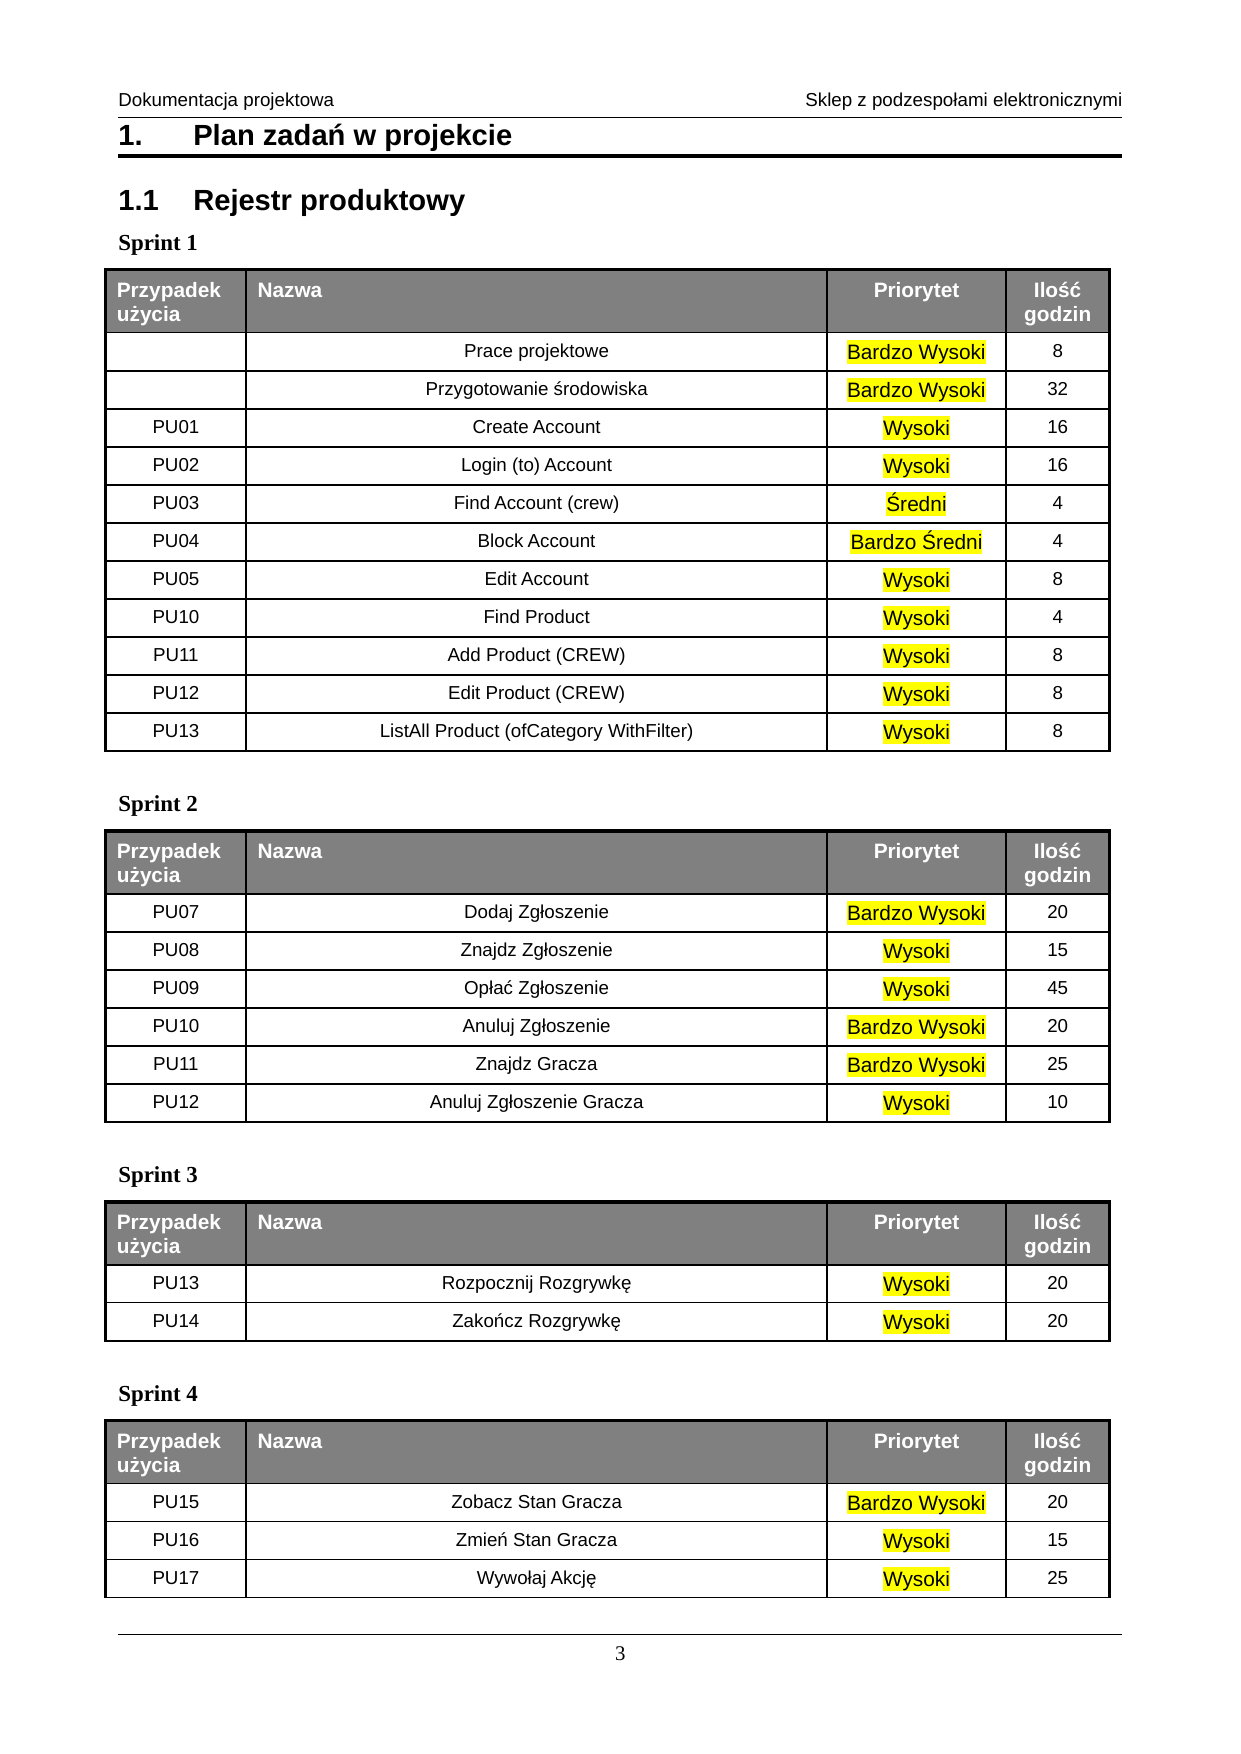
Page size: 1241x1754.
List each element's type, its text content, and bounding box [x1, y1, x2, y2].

table_cell PU14 [107, 1303, 245, 1340]
table_cell PU12 [107, 1085, 245, 1121]
table_cell PU07 [107, 895, 245, 931]
table_header Przypadek użycia [107, 1422, 245, 1483]
table_cell PU02 [107, 448, 245, 484]
table_cell Wysoki [828, 1560, 1005, 1597]
subtitle Plan zadań w projekcie [118, 118, 1122, 154]
table_header Ilość godzin [1007, 271, 1108, 332]
table_cell Login (to) Account [247, 448, 826, 484]
table_cell Wysoki [828, 600, 1005, 636]
table_cell Bardzo Średni [828, 524, 1005, 560]
table_cell Wysoki [828, 1522, 1005, 1559]
table_cell Dodaj Zgłoszenie [247, 895, 826, 931]
table_header Nazwa [247, 833, 826, 893]
table_cell Wysoki [828, 1085, 1005, 1121]
table_cell Znajdz Zgłoszenie [247, 933, 826, 969]
table_cell Zmień Stan Gracza [247, 1522, 826, 1559]
table_cell 20 [1007, 1484, 1108, 1521]
text Sprint 1 [118, 229, 1122, 256]
table_cell 25 [1007, 1560, 1108, 1597]
table_cell PU13 [107, 1266, 245, 1302]
table_cell 4 [1007, 600, 1108, 636]
table_cell Wysoki [828, 562, 1005, 598]
table_cell 8 [1007, 562, 1108, 598]
table_cell 25 [1007, 1047, 1108, 1083]
table_cell Opłać Zgłoszenie [247, 971, 826, 1007]
table_cell Wywołaj Akcję [247, 1560, 826, 1597]
table_cell Bardzo Wysoki [828, 1484, 1005, 1521]
table_cell Bardzo Wysoki [828, 1047, 1005, 1083]
table_header Priorytet [828, 1422, 1005, 1483]
table_cell Bardzo Wysoki [828, 372, 1005, 408]
table_cell Bardzo Wysoki [828, 895, 1005, 931]
table_header Nazwa [247, 1422, 826, 1483]
subtitle Rejestr produktowy [118, 183, 1122, 217]
table_cell PU10 [107, 1009, 245, 1045]
table_cell 20 [1007, 1009, 1108, 1045]
table_header Przypadek użycia [107, 1204, 245, 1264]
table_header Priorytet [828, 271, 1005, 332]
table_cell 4 [1007, 486, 1108, 522]
table_cell Edit Account [247, 562, 826, 598]
table_header Ilość godzin [1007, 1204, 1108, 1264]
table_cell 8 [1007, 333, 1108, 370]
text Sprint 3 [118, 1161, 1122, 1188]
table_cell Add Product (CREW) [247, 638, 826, 674]
table_cell Wysoki [828, 1266, 1005, 1302]
text Sprint 2 [118, 791, 1122, 817]
table_cell PU05 [107, 562, 245, 598]
table_cell Find Product [247, 600, 826, 636]
table_cell 16 [1007, 448, 1108, 484]
table_header Ilość godzin [1007, 833, 1108, 893]
table_header Przypadek użycia [107, 271, 245, 332]
table_header Priorytet [828, 1204, 1005, 1264]
table_cell PU04 [107, 524, 245, 560]
table_cell PU16 [107, 1522, 245, 1559]
table_cell Prace projektowe [247, 333, 826, 370]
table_header Priorytet [828, 833, 1005, 893]
table_cell 15 [1007, 933, 1108, 969]
table_cell Rozpocznij Rozgrywkę [247, 1266, 826, 1302]
table_cell PU09 [107, 971, 245, 1007]
table_cell PU11 [107, 1047, 245, 1083]
table_cell Bardzo Wysoki [828, 1009, 1005, 1045]
table_cell PU12 [107, 676, 245, 712]
table_cell PU03 [107, 486, 245, 522]
table_cell 20 [1007, 1266, 1108, 1302]
table_cell 8 [1007, 714, 1108, 750]
table_cell Wysoki [828, 1303, 1005, 1340]
table_cell Wysoki [828, 638, 1005, 674]
table_header Nazwa [247, 1204, 826, 1264]
table_cell Średni [828, 486, 1005, 522]
table_cell Zobacz Stan Gracza [247, 1484, 826, 1521]
table_cell 4 [1007, 524, 1108, 560]
table_cell Create Account [247, 410, 826, 446]
table_cell ListAll Product (ofCategory WithFilter) [247, 714, 826, 750]
table_cell Wysoki [828, 448, 1005, 484]
table_cell 20 [1007, 895, 1108, 931]
table_cell PU15 [107, 1484, 245, 1521]
table_cell [107, 372, 245, 408]
table_cell PU10 [107, 600, 245, 636]
table_cell 10 [1007, 1085, 1108, 1121]
table_cell Anuluj Zgłoszenie Gracza [247, 1085, 826, 1121]
table_cell Przygotowanie środowiska [247, 372, 826, 408]
table_cell PU13 [107, 714, 245, 750]
table_cell 20 [1007, 1303, 1108, 1340]
table_cell 16 [1007, 410, 1108, 446]
table_cell Anuluj Zgłoszenie [247, 1009, 826, 1045]
table_cell PU01 [107, 410, 245, 446]
table_cell PU08 [107, 933, 245, 969]
table_header Przypadek użycia [107, 833, 245, 893]
table_cell 15 [1007, 1522, 1108, 1559]
table_cell Edit Product (CREW) [247, 676, 826, 712]
text Sprint 4 [118, 1380, 1122, 1407]
table_cell [107, 333, 245, 370]
table_cell Wysoki [828, 410, 1005, 446]
table_cell 32 [1007, 372, 1108, 408]
table_header Nazwa [247, 271, 826, 332]
table_cell Find Account (crew) [247, 486, 826, 522]
table_cell 45 [1007, 971, 1108, 1007]
table_cell Wysoki [828, 971, 1005, 1007]
table_cell PU11 [107, 638, 245, 674]
table_cell Block Account [247, 524, 826, 560]
table_cell 8 [1007, 676, 1108, 712]
table_cell PU17 [107, 1560, 245, 1597]
table_cell Wysoki [828, 714, 1005, 750]
table_cell 8 [1007, 638, 1108, 674]
table_header Ilość godzin [1007, 1422, 1108, 1483]
table_cell Wysoki [828, 676, 1005, 712]
table_cell Znajdz Gracza [247, 1047, 826, 1083]
table_cell Wysoki [828, 933, 1005, 969]
table_cell Zakończ Rozgrywkę [247, 1303, 826, 1340]
table_cell Bardzo Wysoki [828, 333, 1005, 370]
